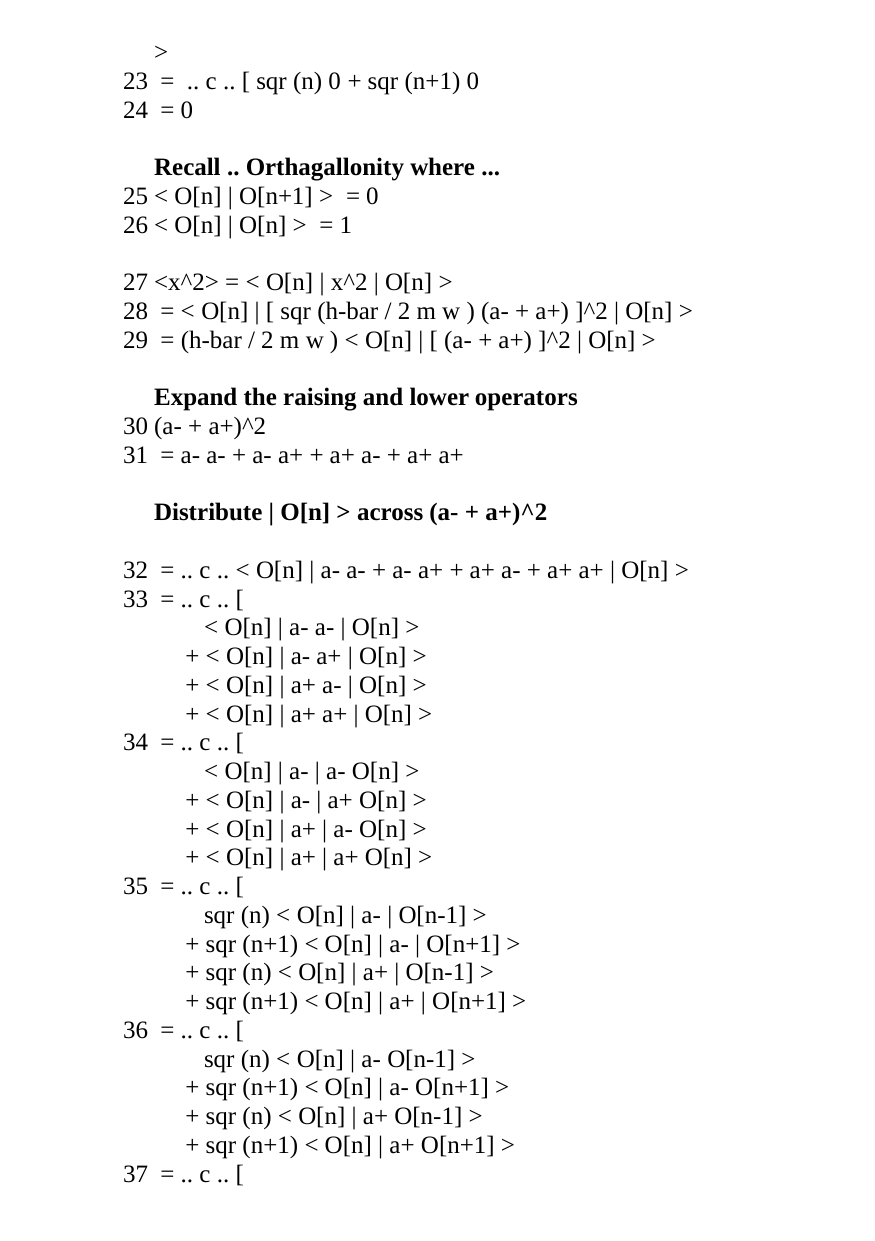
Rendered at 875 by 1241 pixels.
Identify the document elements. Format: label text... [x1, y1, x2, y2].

table_cell = (h-bar / 2 m w ) < O[n] | [ (a- + a+) ]^2 | O[n] > [151, 325, 809, 354]
table_cell 29 [106, 325, 151, 354]
table_cell [106, 354, 151, 382]
table_cell = a- a- + a- a+ + a+ a- + a+ a+ [151, 440, 809, 469]
table_cell = .. c .. [ sqr (n) < O[n] | a- O[n-1] > + sqr (n+1) < O[n] | a- O[n+1] > + sqr (n) < O[n] | a+ O[n-1] > + sqr (n+1) < O[n] | a+ O[n+1] > [151, 1015, 809, 1159]
table_cell 28 [106, 296, 151, 325]
table_cell 32 [106, 555, 151, 584]
table_cell 34 [106, 728, 151, 871]
table_cell 24 [106, 95, 151, 124]
table_cell 31 [106, 440, 151, 469]
table_cell [151, 124, 809, 152]
table_cell [151, 526, 809, 555]
table_cell = .. c .. [ sqr (n) 0 + sqr (n+1) 0 [151, 66, 809, 95]
table_cell Expand the raising and lower operators [151, 383, 809, 411]
table_cell [151, 469, 809, 497]
table_cell 33 [106, 584, 151, 727]
table_cell 26 [106, 210, 151, 239]
table_cell = < O[n] | [ sqr (h-bar / 2 m w ) (a- + a+) ]^2 | O[n] > [151, 296, 809, 325]
table_cell = .. c .. [ sqr (n) < O[n] | a- | O[n-1] > + sqr (n+1) < O[n] | a- | O[n+1] > + sqr (n) < O[n] | a+ | O[n-1] > + sqr (n+1) < O[n] | a+ | O[n+1] > [151, 871, 809, 1015]
table_cell 23 [106, 66, 151, 95]
table_cell [106, 526, 151, 555]
table_cell = .. c .. < O[n] | a- a- + a- a+ + a+ a- + a+ a+ | O[n] > [151, 555, 809, 584]
table_cell [106, 383, 151, 411]
table_cell = .. c .. [ < O[n] | a- | a- O[n] > + < O[n] | a- | a+ O[n] > + < O[n] | a+ | a- O[n] > + < O[n] | a+ | a+ O[n] > [151, 728, 809, 871]
table_cell 30 [106, 411, 151, 440]
table_cell Recall .. Orthagallonity where ... [151, 153, 809, 181]
table_cell = 0 [151, 95, 809, 124]
table_cell [106, 153, 151, 181]
table_cell 35 [106, 871, 151, 1015]
table_cell 25 [106, 181, 151, 210]
table_cell < O[n] | O[n] > = 1 [151, 210, 809, 239]
table_cell [106, 38, 151, 66]
table_cell 27 [106, 268, 151, 296]
table_cell = .. c .. [ [151, 1159, 809, 1187]
table_cell <x^2> = < O[n] | x^2 | O[n] > [151, 268, 809, 296]
table_cell = .. c .. [ < O[n] | a- a- | O[n] > + < O[n] | a- a+ | O[n] > + < O[n] | a+ a- | O[n] > + < O[n] | a+ a+ | O[n] > [151, 584, 809, 727]
table_cell [106, 239, 151, 267]
table_cell < O[n] | O[n+1] > = 0 [151, 181, 809, 210]
table_cell [106, 498, 151, 526]
table_cell [151, 354, 809, 382]
table_cell [106, 124, 151, 152]
table_cell [151, 239, 809, 267]
table_cell Distribute | O[n] > across (a- + a+)^2 [151, 498, 809, 526]
table_cell (a- + a+)^2 [151, 411, 809, 440]
table_cell [106, 469, 151, 497]
table_cell 37 [106, 1159, 151, 1187]
table_cell 36 [106, 1015, 151, 1159]
table_cell > [151, 38, 809, 66]
